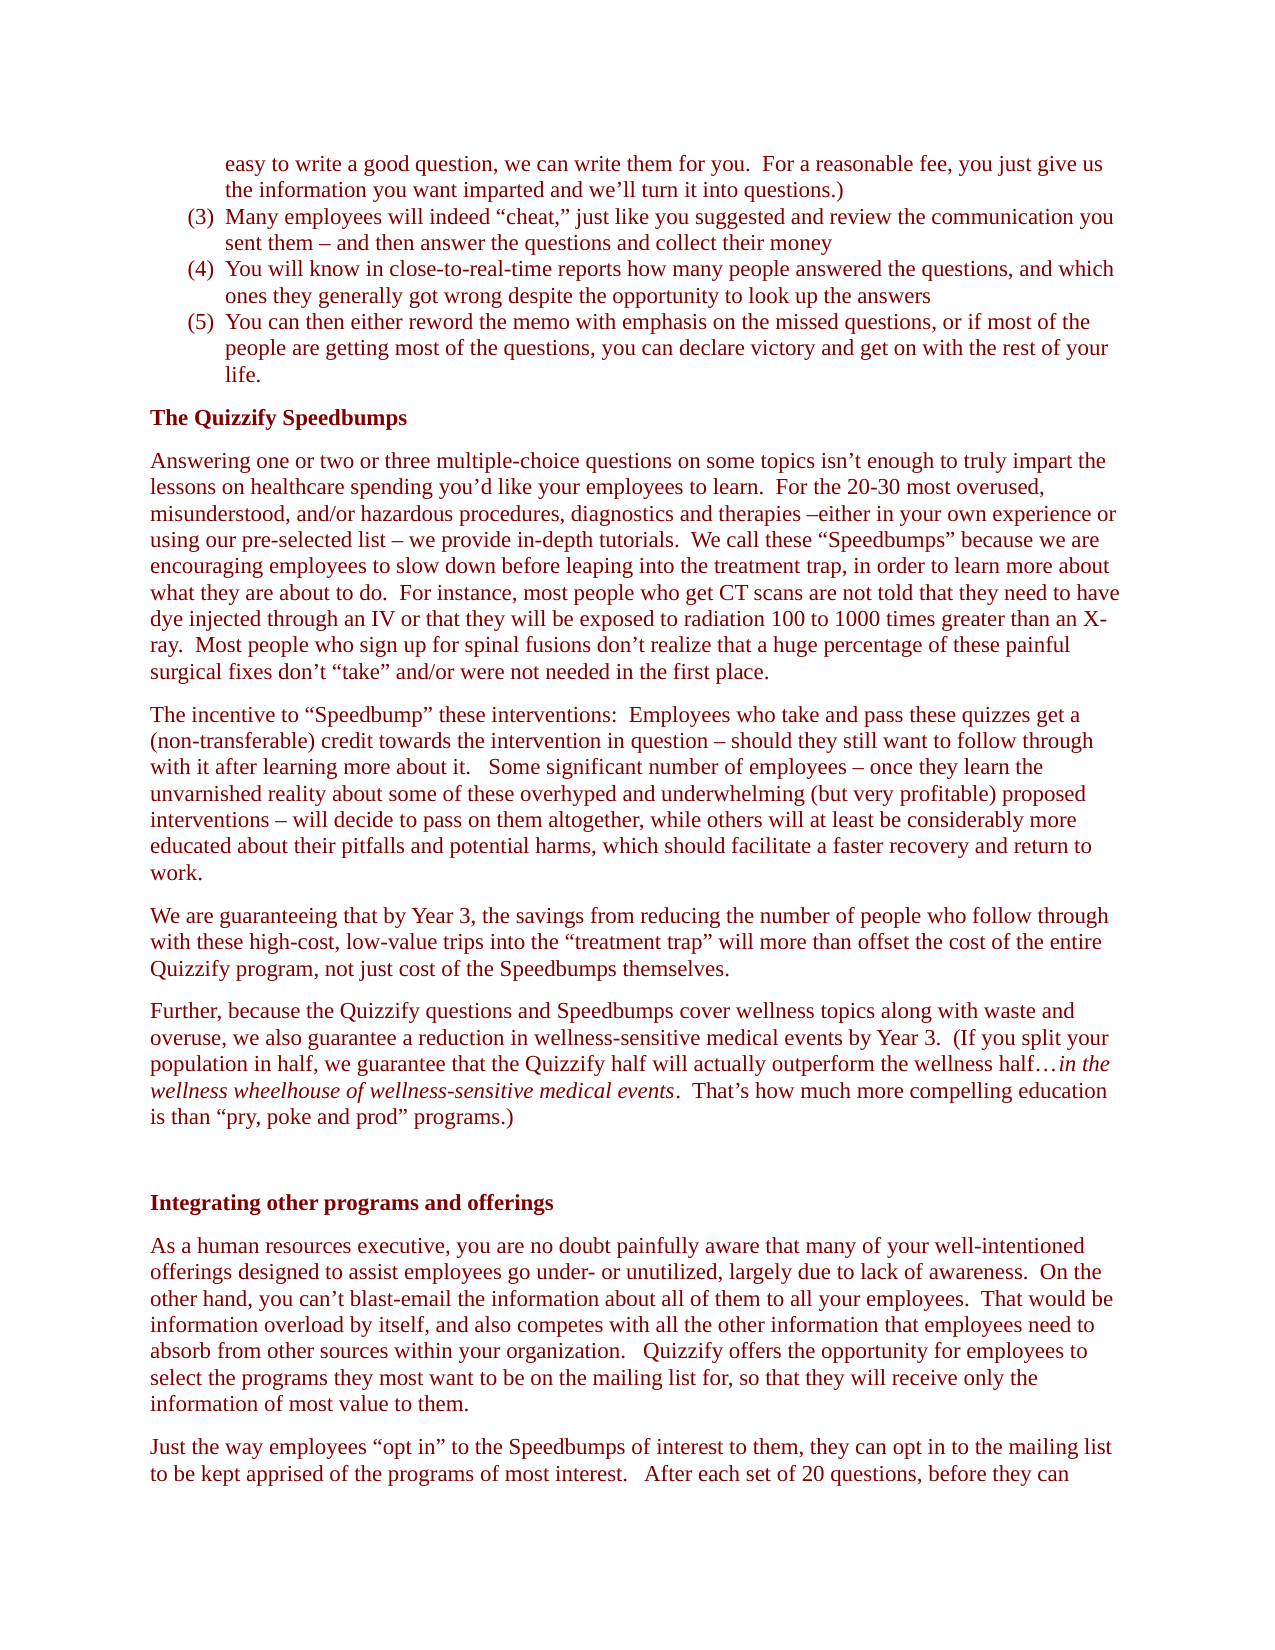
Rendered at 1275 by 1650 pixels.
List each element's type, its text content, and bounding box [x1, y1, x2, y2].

text The Quizzify Speedbumps [150, 404, 1125, 430]
text Integrating other programs and offerings [150, 1189, 1125, 1215]
text We are guaranteeing that by Year 3, the savings from reducing the number of people who follow through with these high-cost, low-value trips into the “treatment trap” will more than offset the cost of the entire Quizzify program, not just cost of the Speedbumps themselves. [150, 902, 1125, 981]
text The incentive to “Speedbump” these interventions: Employees who take and pass these quizzes get a (non-transferable) credit towards the intervention in question – should they still want to follow through with it after learning more about it. Some significant number of employees – once they learn the unvarnished reality about some of these overhyped and underwhelming (but very profitable) proposed interventions – will decide to pass on them altogether, while others will at least be considerably more educated about their pitfalls and potential harms, which should facilitate a faster recovery and return to work. [150, 701, 1125, 885]
text Answering one or two or three multiple-choice questions on some topics isn’t enough to truly impart the lessons on healthcare spending you’d like your employees to learn. For the 20-30 most overused, misunderstood, and/or hazardous procedures, diagnostics and therapies –either in your own experience or using our pre-selected list – we provide in-depth tutorials. We call these “Speedbumps” because we are encouraging employees to slow down before leaping into the treatment trap, in order to learn more about what they are about to do. For instance, most people who get CT scans are not told that they need to have dye injected through an IV or that they will be exposed to radiation 100 to 1000 times greater than an X-ray. Most people who sign up for spinal fusions don’t realize that a huge percentage of these painful surgical fixes don’t “take” and/or were not needed in the first place. [150, 447, 1125, 684]
list You will know in close-to-real-time reports how many people answered the questions, and which ones they generally got wrong despite the opportunity to look up the answers [187, 255, 1125, 308]
list Many employees will indeed “cheat,” just like you suggested and review the communication you sent them – and then answer the questions and collect their money [187, 203, 1125, 255]
text As a human resources executive, you are no doubt painfully aware that many of your well-intentioned offerings designed to assist employees go under- or unutilized, largely due to lack of awareness. On the other hand, you can’t blast-email the information about all of them to all your employees. That would be information overload by itself, and also competes with all the other information that employees need to absorb from other sources within your organization. Quizzify offers the opportunity for employees to select the programs they most want to be on the mailing list for, so that they will receive only the information of most value to them. [150, 1232, 1125, 1417]
list easy to write a good question, we can write them for you. For a reasonable fee, you just give us the information you want imparted and we’ll turn it into questions.) [187, 150, 1125, 203]
text Just the way employees “opt in” to the Speedbumps of interest to them, they can opt in to the mailing list to be kept apprised of the programs of most interest. After each set of 20 questions, before they can [150, 1433, 1125, 1486]
text Further, because the Quizzify questions and Speedbumps cover wellness topics along with waste and overuse, we also guarantee a reduction in wellness-sensitive medical events by Year 3. (If you split your population in half, we guarantee that the Quizzify half will actually outperform the wellness half…in the wellness wheelhouse of wellness-sensitive medical events. That’s how much more compelling education is than “pry, poke and prod” programs.) [150, 998, 1125, 1129]
list You can then either reword the memo with emphasis on the missed questions, or if most of the people are getting most of the questions, you can declare victory and get on with the rest of your life. [187, 308, 1125, 387]
